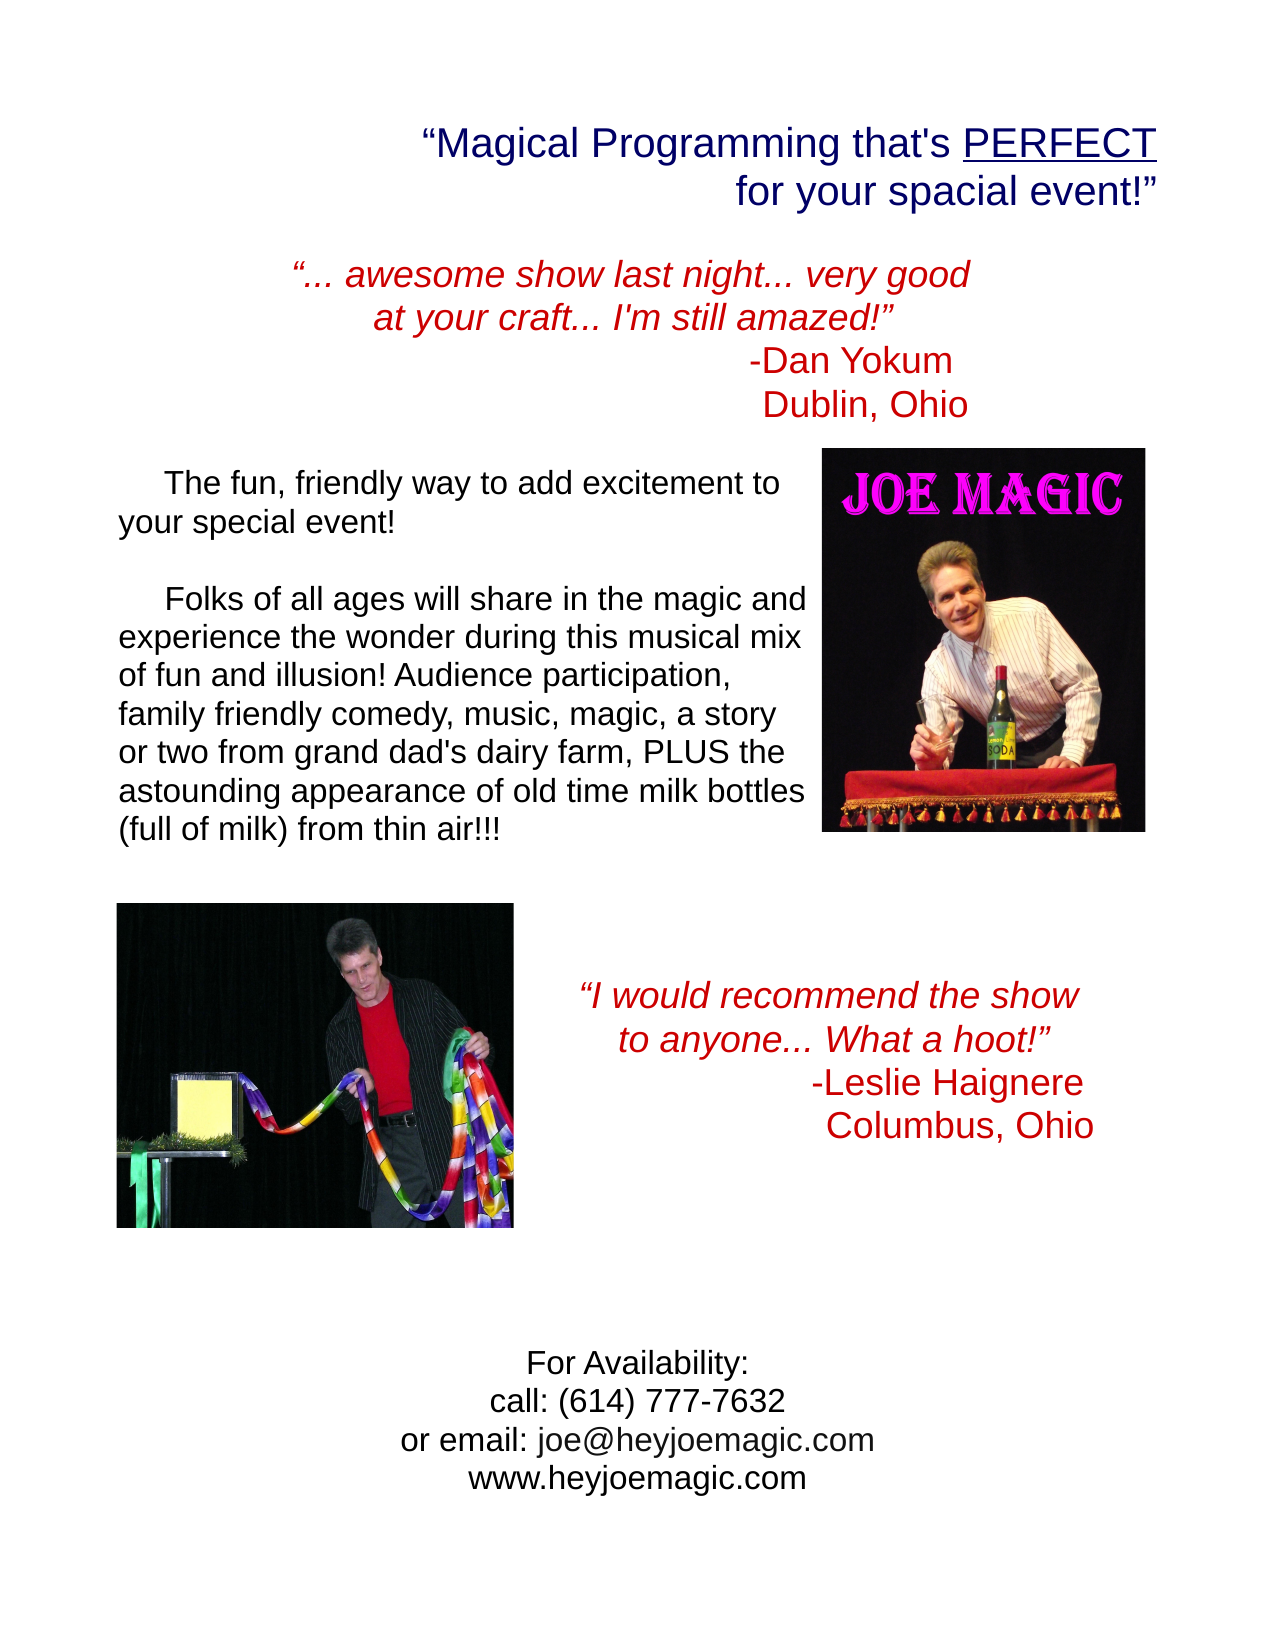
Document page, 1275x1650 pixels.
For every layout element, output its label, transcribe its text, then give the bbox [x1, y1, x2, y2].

text or email: joe@heyjoemagic.com [118, 1420, 1157, 1458]
picture [116, 903, 514, 1228]
text For Availability: [118, 1343, 1157, 1382]
picture [821, 448, 1146, 832]
text The fun, friendly way to add excitement to your special event! [118, 463, 821, 540]
text for your spacial event!” [118, 166, 1157, 214]
text to anyone... What a hoot!” [514, 1017, 1157, 1060]
text at your craft... I'm still amazed!” [118, 296, 1157, 339]
text Folks of all ages will share in the magic and experience the wonder during this musical mix of fun and illusion! Audience participation, family friendly comedy, music, magic, a story or two from grand dad's dairy farm, PLUS the astounding appearance of old time milk bottles (full of milk) from thin air!!! [118, 579, 1157, 848]
text call: (614) 777-7632 [118, 1382, 1157, 1420]
text “... awesome show last night... very good [118, 252, 1157, 296]
text www.heyjoemagic.com [118, 1458, 1157, 1497]
text Dublin, Ohio [118, 382, 1157, 425]
text -Leslie Haignere [514, 1060, 1157, 1103]
text “Magical Programming that's PERFECT [118, 118, 1157, 166]
text -Dan Yokum [118, 339, 1157, 382]
text “I would recommend the show [514, 974, 1157, 1017]
text Columbus, Ohio [514, 1103, 1157, 1146]
